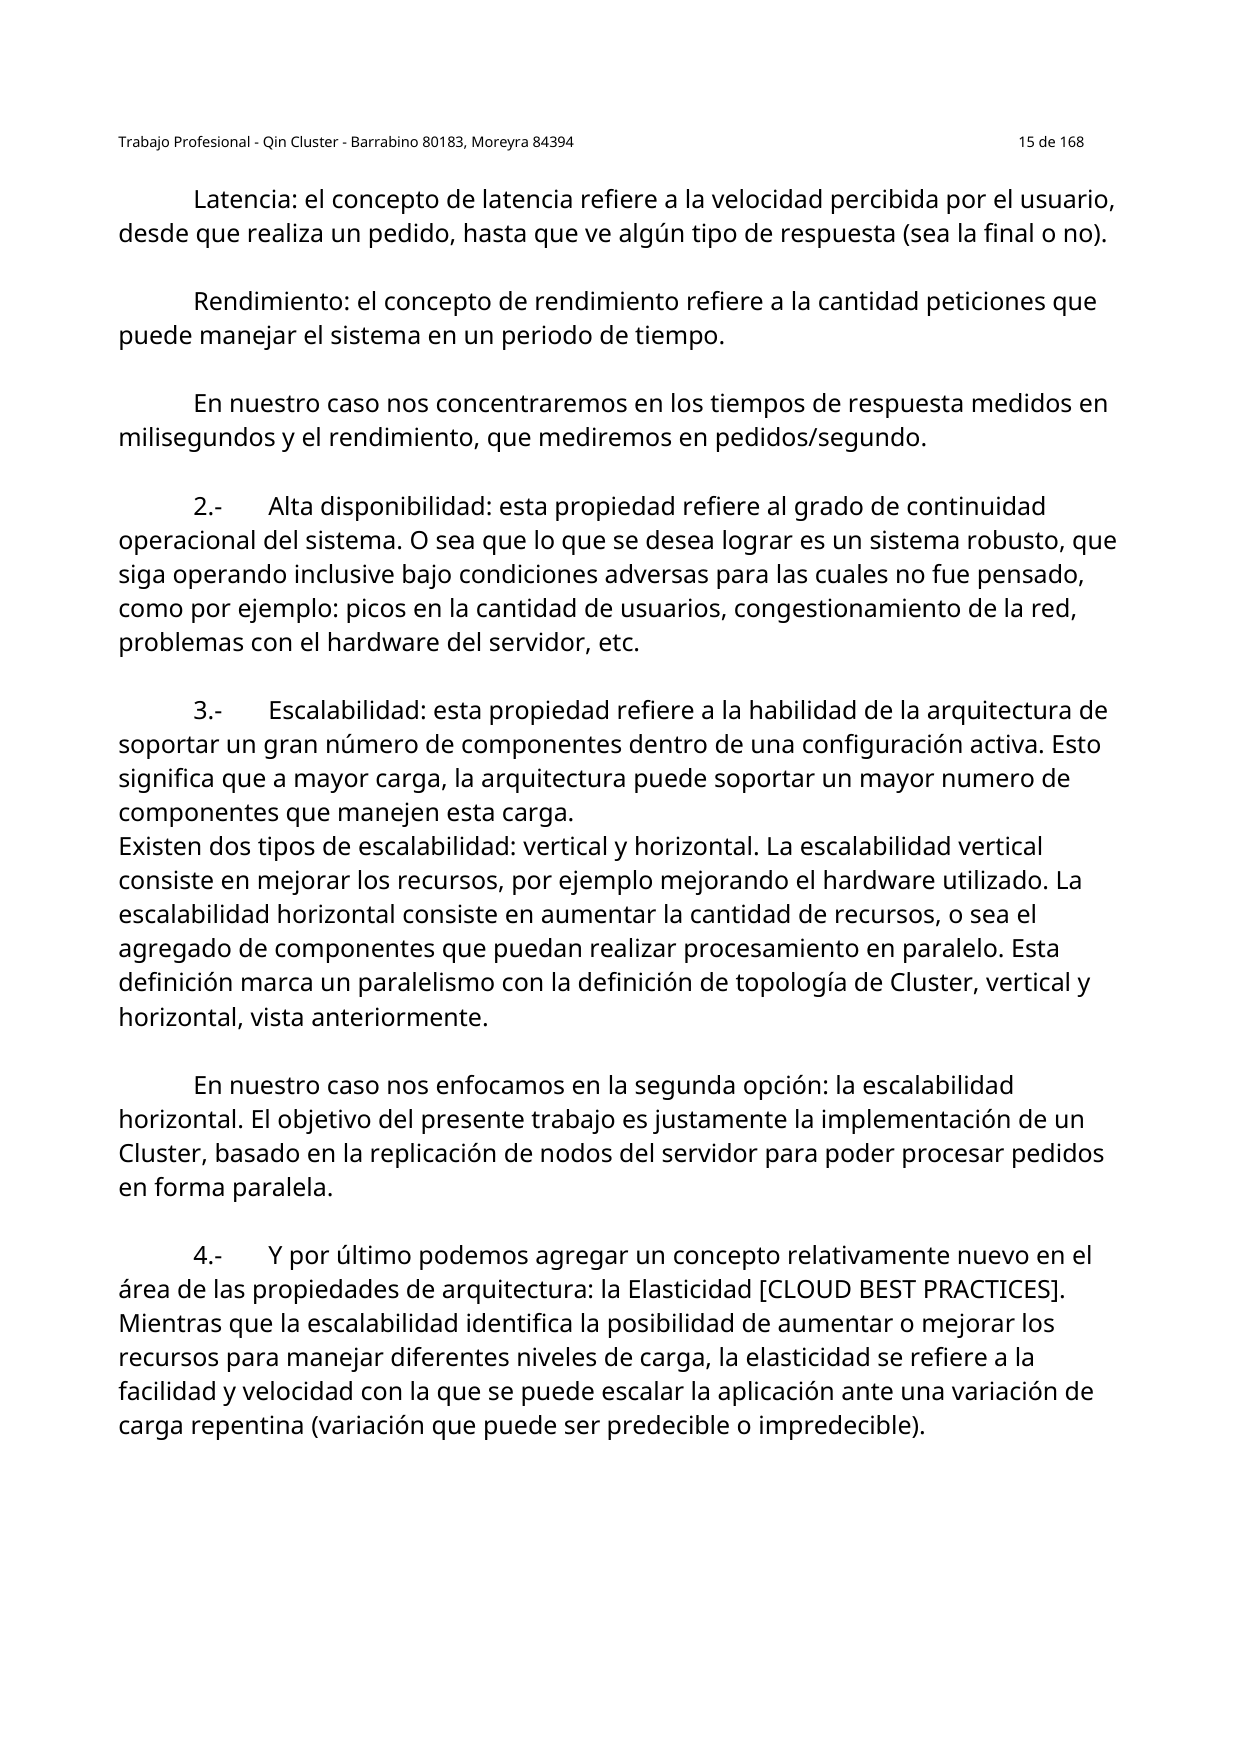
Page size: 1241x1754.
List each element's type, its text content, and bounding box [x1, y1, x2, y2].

text 3.- Escalabilidad: esta propiedad refiere a la habilidad de la arquitectura de soportar un gran número de componentes dentro de una configuración activa. Esto significa que a mayor carga, la arquitectura puede soportar un mayor numero de componentes que manejen esta carga. Existen dos tipos de escalabilidad: vertical y horizontal. La escalabilidad vertical consiste en mejorar los recursos, por ejemplo mejorando el hardware utilizado. La escalabilidad horizontal consiste en aumentar la cantidad de recursos, o sea el agregado de componentes que puedan realizar procesamiento en paralelo. Esta definición marca un paralelismo con la definición de topología de Cluster, vertical y horizontal, vista anteriormente. [118, 693, 1122, 1033]
text En nuestro caso nos enfocamos en la segunda opción: la escalabilidad horizontal. El objetivo del presente trabajo es justamente la implementación de un Cluster, basado en la replicación de nodos del servidor para poder procesar pedidos en forma paralela. [118, 1067, 1122, 1203]
text Latencia: el concepto de latencia refiere a la velocidad percibida por el usuario, desde que realiza un pedido, hasta que ve algún tipo de respuesta (sea la final o no). [118, 182, 1122, 250]
text En nuestro caso nos concentraremos en los tiempos de respuesta medidos en milisegundos y el rendimiento, que mediremos en pedidos/segundo. [118, 386, 1122, 454]
text Rendimiento: el concepto de rendimiento refiere a la cantidad peticiones que puede manejar el sistema en un periodo de tiempo. [118, 284, 1122, 352]
text 4.- Y por último podemos agregar un concepto relativamente nuevo en el área de las propiedades de arquitectura: la Elasticidad [CLOUD BEST PRACTICES]. Mientras que la escalabilidad identifica la posibilidad de aumentar o mejorar los recursos para manejar diferentes niveles de carga, la elasticidad se refiere a la facilidad y velocidad con la que se puede escalar la aplicación ante una variación de carga repentina (variación que puede ser predecible o impredecible). [118, 1238, 1122, 1442]
text 2.- Alta disponibilidad: esta propiedad refiere al grado de continuidad operacional del sistema. O sea que lo que se desea lograr es un sistema robusto, que siga operando inclusive bajo condiciones adversas para las cuales no fue pensado, como por ejemplo: picos en la cantidad de usuarios, congestionamiento de la red, problemas con el hardware del servidor, etc. [118, 488, 1122, 658]
